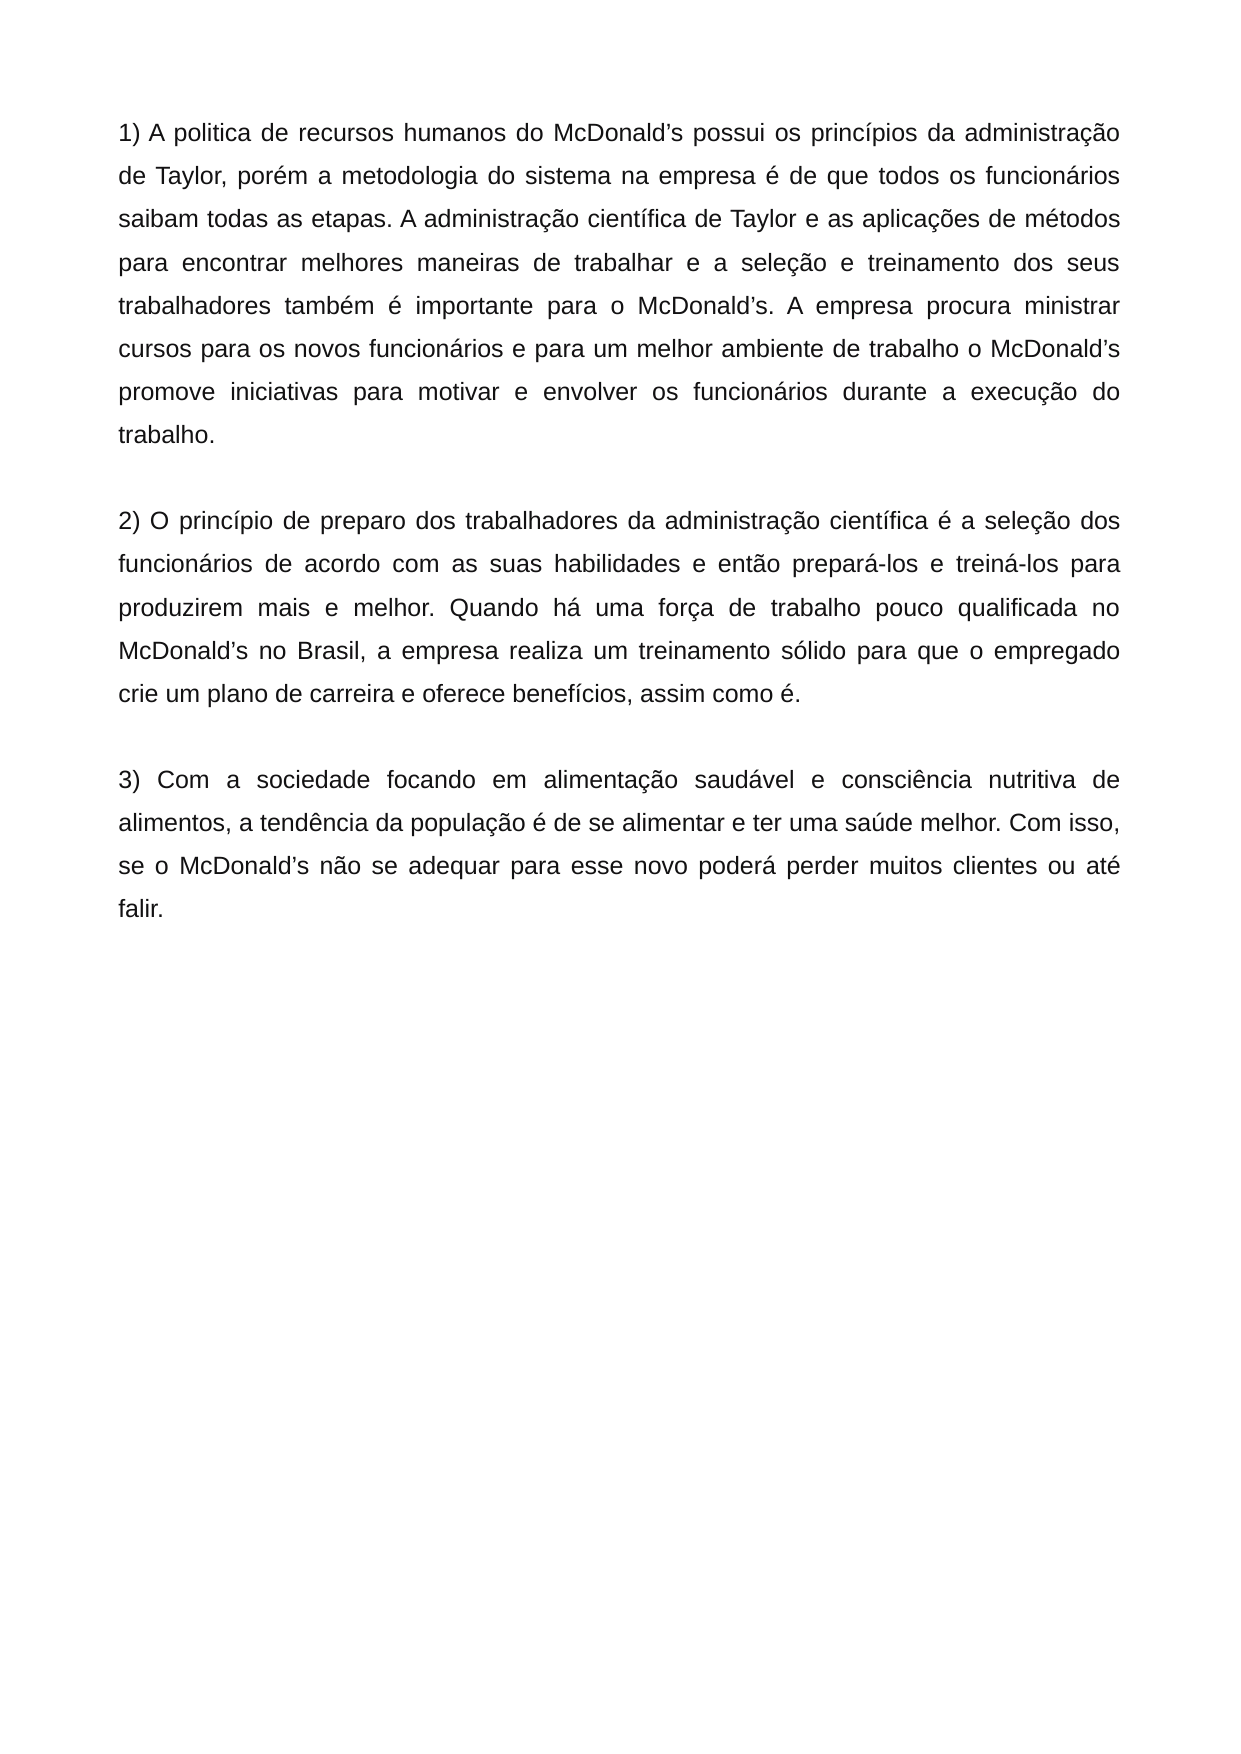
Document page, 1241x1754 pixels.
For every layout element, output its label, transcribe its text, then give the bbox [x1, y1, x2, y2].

text 1) A politica de recursos humanos do McDonald’s possui os princípios da administração de Taylor, porém a metodologia do sistema na empresa é de que todos os funcionários saibam todas as etapas. A administração científica de Taylor e as aplicações de métodos para encontrar melhores maneiras de trabalhar e a seleção e treinamento dos seus trabalhadores também é importante para o McDonald’s. A empresa procura ministrar cursos para os novos funcionários e para um melhor ambiente de trabalho o McDonald’s promove iniciativas para motivar e envolver os funcionários durante a execução do trabalho. [118, 118, 1122, 449]
text 3) Com a sociedade focando em alimentação saudável e consciência nutritiva de alimentos, a tendência da população é de se alimentar e ter uma saúde melhor. Com isso, se o McDonald’s não se adequar para esse novo poderá perder muitos clientes ou até falir. [118, 765, 1122, 923]
text 2) O princípio de preparo dos trabalhadores da administração científica é a seleção dos funcionários de acordo com as suas habilidades e então prepará-los e treiná-los para produzirem mais e melhor. Quando há uma força de trabalho pouco qualificada no McDonald’s no Brasil, a empresa realiza um treinamento sólido para que o empregado crie um plano de carreira e oferece benefícios, assim como é. [118, 506, 1122, 707]
